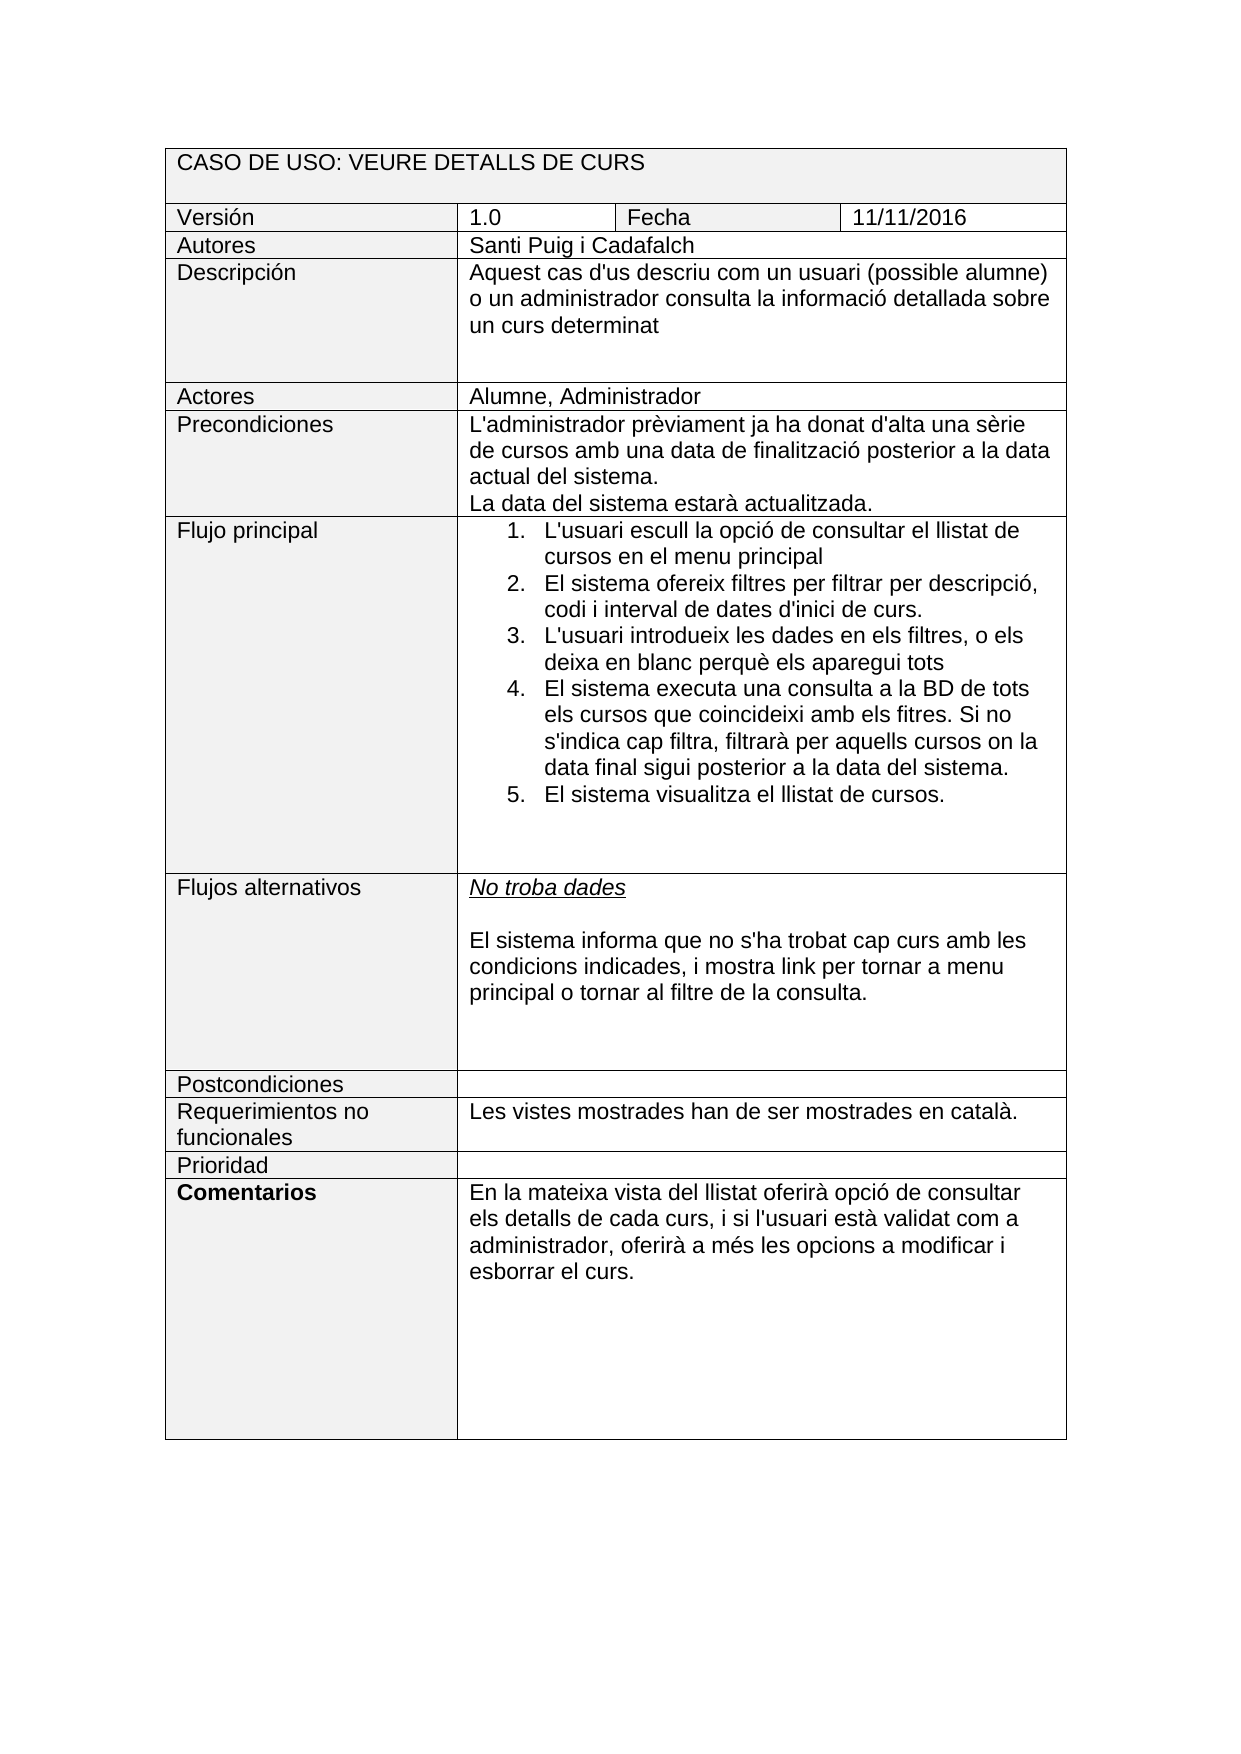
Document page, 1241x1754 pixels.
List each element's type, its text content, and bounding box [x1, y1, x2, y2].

table_cell L'administrador prèviament ja ha donat d'alta una sèrie de cursos amb una data de finalització posterior a la data actual del sistema. La data del sistema estarà actualitzada. [458, 411, 1066, 516]
table_cell Requerimientos no funcionales [166, 1098, 457, 1151]
table_header CASO DE USO: VEURE DETALLS DE CURS [166, 149, 1066, 203]
table_cell [458, 1071, 1066, 1097]
table_cell Aquest cas d'us descriu com un usuari (possible alumne) o un administrador consulta la informació detallada sobre un curs determinat [458, 259, 1066, 382]
table_cell En la mateixa vista del llistat oferirà opció de consultar els detalls de cada curs, i si l'usuari està validat com a administrador, oferirà a més les opcions a modificar i esborrar el curs. [458, 1179, 1066, 1439]
table_cell 1.0 [458, 204, 615, 231]
table_cell Postcondiciones [166, 1071, 457, 1097]
table_cell Les vistes mostrades han de ser mostrades en català. [458, 1098, 1066, 1151]
table_cell Autores [166, 232, 457, 258]
table_cell 11/11/2016 [841, 204, 1066, 231]
table_cell No troba dades El sistema informa que no s'ha trobat cap curs amb les condicions indicades, i mostra link per tornar a menu principal o tornar al filtre de la consulta. [458, 874, 1066, 1069]
table_cell Flujos alternativos [166, 874, 457, 1069]
table_cell Fecha [616, 204, 840, 231]
table_cell Actores [166, 383, 457, 409]
table_cell Comentarios [166, 1179, 457, 1439]
table_cell Flujo principal [166, 517, 457, 873]
table_cell Precondiciones [166, 411, 457, 516]
table_cell [458, 1152, 1066, 1178]
table_cell Alumne, Administrador [458, 383, 1066, 409]
table_cell Prioridad [166, 1152, 457, 1178]
table_cell L'usuari escull la opció de consultar el llistat de cursos en el menu principal El sistema ofereix filtres per filtrar per descripció, codi i interval de dates d'inici de curs. L'usuari introdueix les dades en els filtres, o els deixa en blanc perquè els aparegui tots El sistema executa una consulta a la BD de tots els cursos que coincideixi amb els fitres. Si no s'indica cap filtra, filtrarà per aquells cursos on la data final sigui posterior a la data del sistema. El sistema visualitza el llistat de cursos. [458, 517, 1066, 873]
table_cell Descripción [166, 259, 457, 382]
table_cell Santi Puig i Cadafalch [458, 232, 1066, 258]
table_cell Versión [166, 204, 457, 231]
